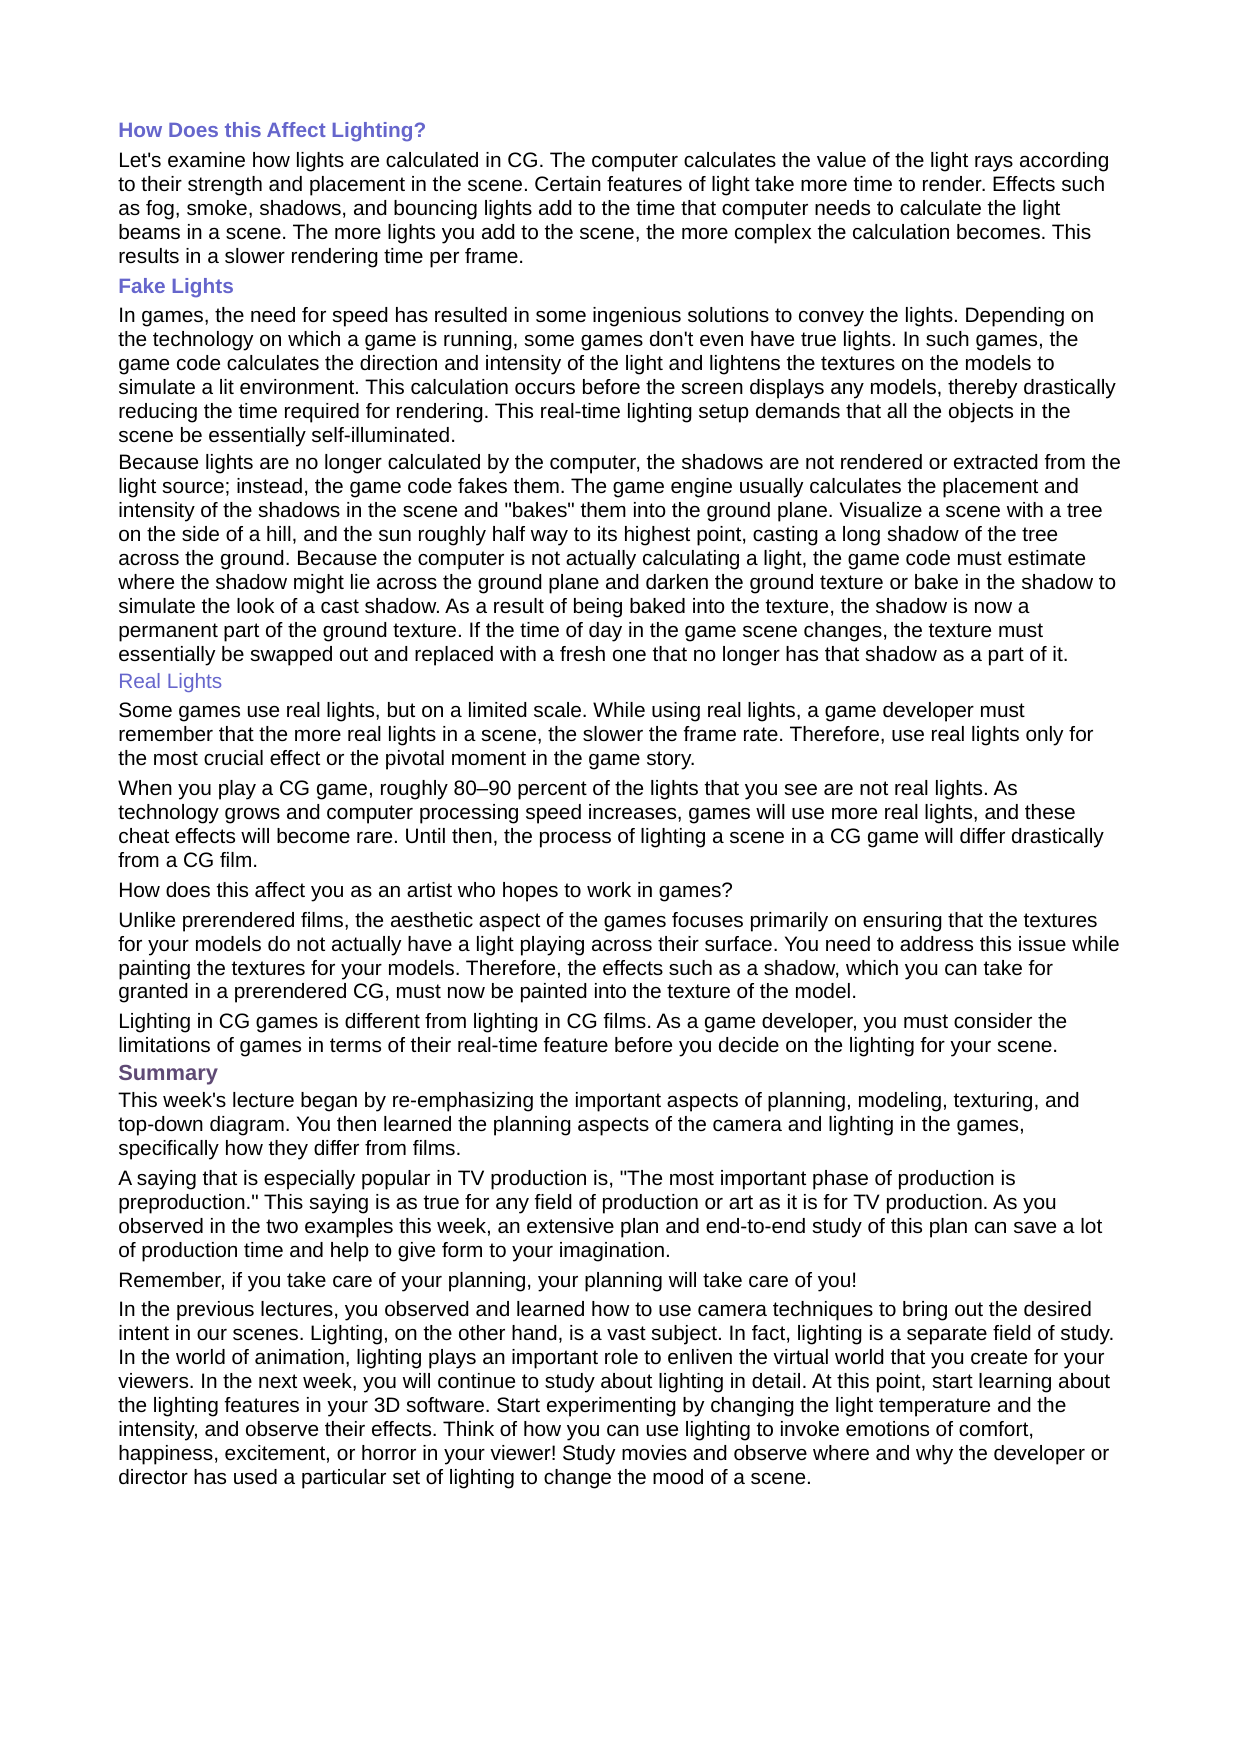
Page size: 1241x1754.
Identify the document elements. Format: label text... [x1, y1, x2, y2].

text Unlike prerendered films, the aesthetic aspect of the games focuses primarily on ensuring that the textures for your models do not actually have a light playing across their surface. You need to address this issue while painting the textures for your models. Therefore, the effects such as a shadow, which you can take for granted in a prerendered CG, must now be painted into the texture of the model. [118, 907, 1122, 1003]
text A saying that is especially popular in TV production is, "The most important phase of production is preproduction." This saying is as true for any field of production or art as it is for TV production. As you observed in the two examples this week, an extensive plan and end-to-end study of this plan can save a lot of production time and help to give form to your imagination. [118, 1166, 1122, 1262]
text In the previous lectures, you observed and learned how to use camera techniques to bring out the desired intent in our scenes. Lighting, on the other hand, is a vast subject. In fact, lighting is a separate field of study. In the world of animation, lighting plays an important role to enliven the virtual world that you create for your viewers. In the next week, you will continue to study about lighting in detail. At this point, start learning about the lighting features in your 3D software. Start experimenting by changing the light temperature and the intensity, and observe their effects. Think of how you can use lighting to invoke emotions of comfort, happiness, excitement, or horror in your viewer! Study movies and observe where and why the developer or director has used a particular set of lighting to change the mood of a scene. [118, 1297, 1122, 1489]
text In games, the need for speed has resulted in some ingenious solutions to convey the lights. Depending on the technology on which a game is running, some games don't even have true lights. In such games, the game code calculates the direction and intensity of the light and lightens the textures on the models to simulate a lit environment. This calculation occurs before the screen displays any models, thereby drastically reducing the time required for rendering. This real-time lighting setup demands that all the objects in the scene be essentially self-illuminated. [118, 303, 1122, 447]
text Because lights are no longer calculated by the computer, the shadows are not rendered or extracted from the light source; instead, the game code fakes them. The game engine usually calculates the placement and intensity of the shadows in the scene and "bakes" them into the ground plane. Visualize a scene with a tree on the side of a hill, and the sun roughly half way to its highest point, casting a long shadow of the tree across the ground. Because the computer is not actually calculating a light, the game code must estimate where the shadow might lie across the ground plane and darken the ground texture or bake in the shadow to simulate the look of a cast shadow. As a result of being baked into the texture, the shadow is now a permanent part of the ground texture. If the time of day in the game scene changes, the texture must essentially be swapped out and replaced with a fresh one that no longer has that shadow as a part of it. [118, 450, 1122, 666]
text How Does this Affect Lighting? [118, 118, 1122, 142]
text Fake Lights [118, 273, 1122, 297]
text Remember, if you take care of your planning, your planning will take care of you! [118, 1267, 1122, 1291]
text Some games use real lights, but on a limited scale. While using real lights, a game developer must remember that the more real lights in a scene, the slower the frame rate. Therefore, use real lights only for the most crucial effect or the pivotal moment in the game story. [118, 698, 1122, 770]
text How does this affect you as an artist who hopes to work in games? [118, 878, 1122, 902]
text Summary [118, 1060, 1122, 1085]
text Lighting in CG games is different from lighting in CG films. As a game developer, you must consider the limitations of games in terms of their real-time feature before you decide on the lighting for your scene. [118, 1009, 1122, 1057]
text Let's examine how lights are calculated in CG. The computer calculates the value of the light rays according to their strength and placement in the scene. Certain features of light take more time to render. Effects such as fog, smoke, shadows, and bouncing lights add to the time that computer needs to calculate the light beams in a scene. The more lights you add to the scene, the more complex the calculation becomes. This results in a slower rendering time per frame. [118, 148, 1122, 268]
text When you play a CG game, roughly 80–90 percent of the lights that you see are not real lights. As technology grows and computer processing speed increases, games will use more real lights, and these cheat effects will become rare. Until then, the process of lighting a scene in a CG game will differ drastically from a CG film. [118, 776, 1122, 872]
text This week's lecture began by re-emphasizing the important aspects of planning, modeling, texturing, and top-down diagram. You then learned the planning aspects of the camera and lighting in the games, specifically how they differ from films. [118, 1088, 1122, 1160]
title Real Lights [118, 668, 1122, 692]
